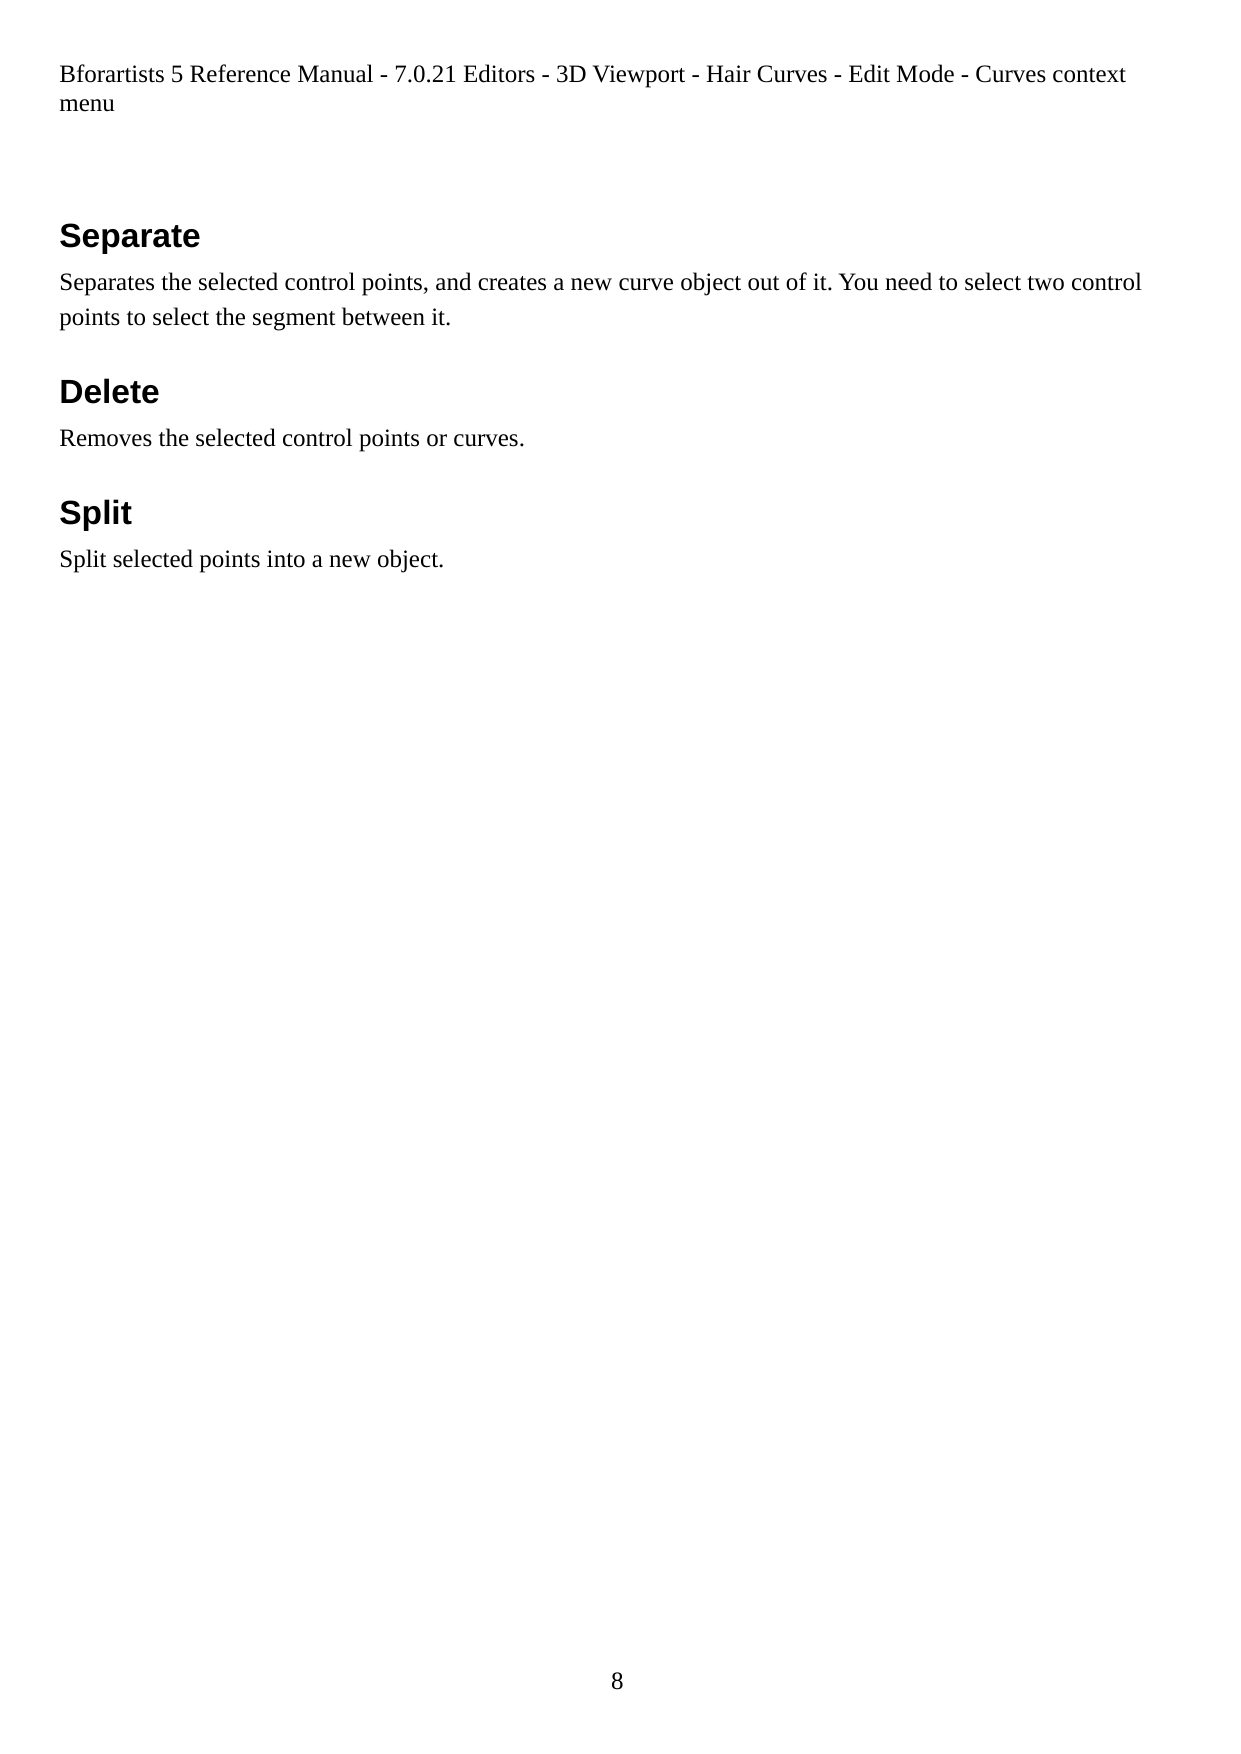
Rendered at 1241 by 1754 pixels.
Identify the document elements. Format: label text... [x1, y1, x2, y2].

text Separates the selected control points, and creates a new curve object out of it. You need to select two control points to select the segment between it. [59, 267, 1181, 330]
text Removes the selected control points or curves. [59, 423, 1181, 451]
text Split selected points into a new object. [59, 544, 1181, 572]
subtitle Split [59, 492, 1181, 531]
subtitle Delete [59, 371, 1181, 410]
subtitle Separate [59, 216, 1181, 254]
